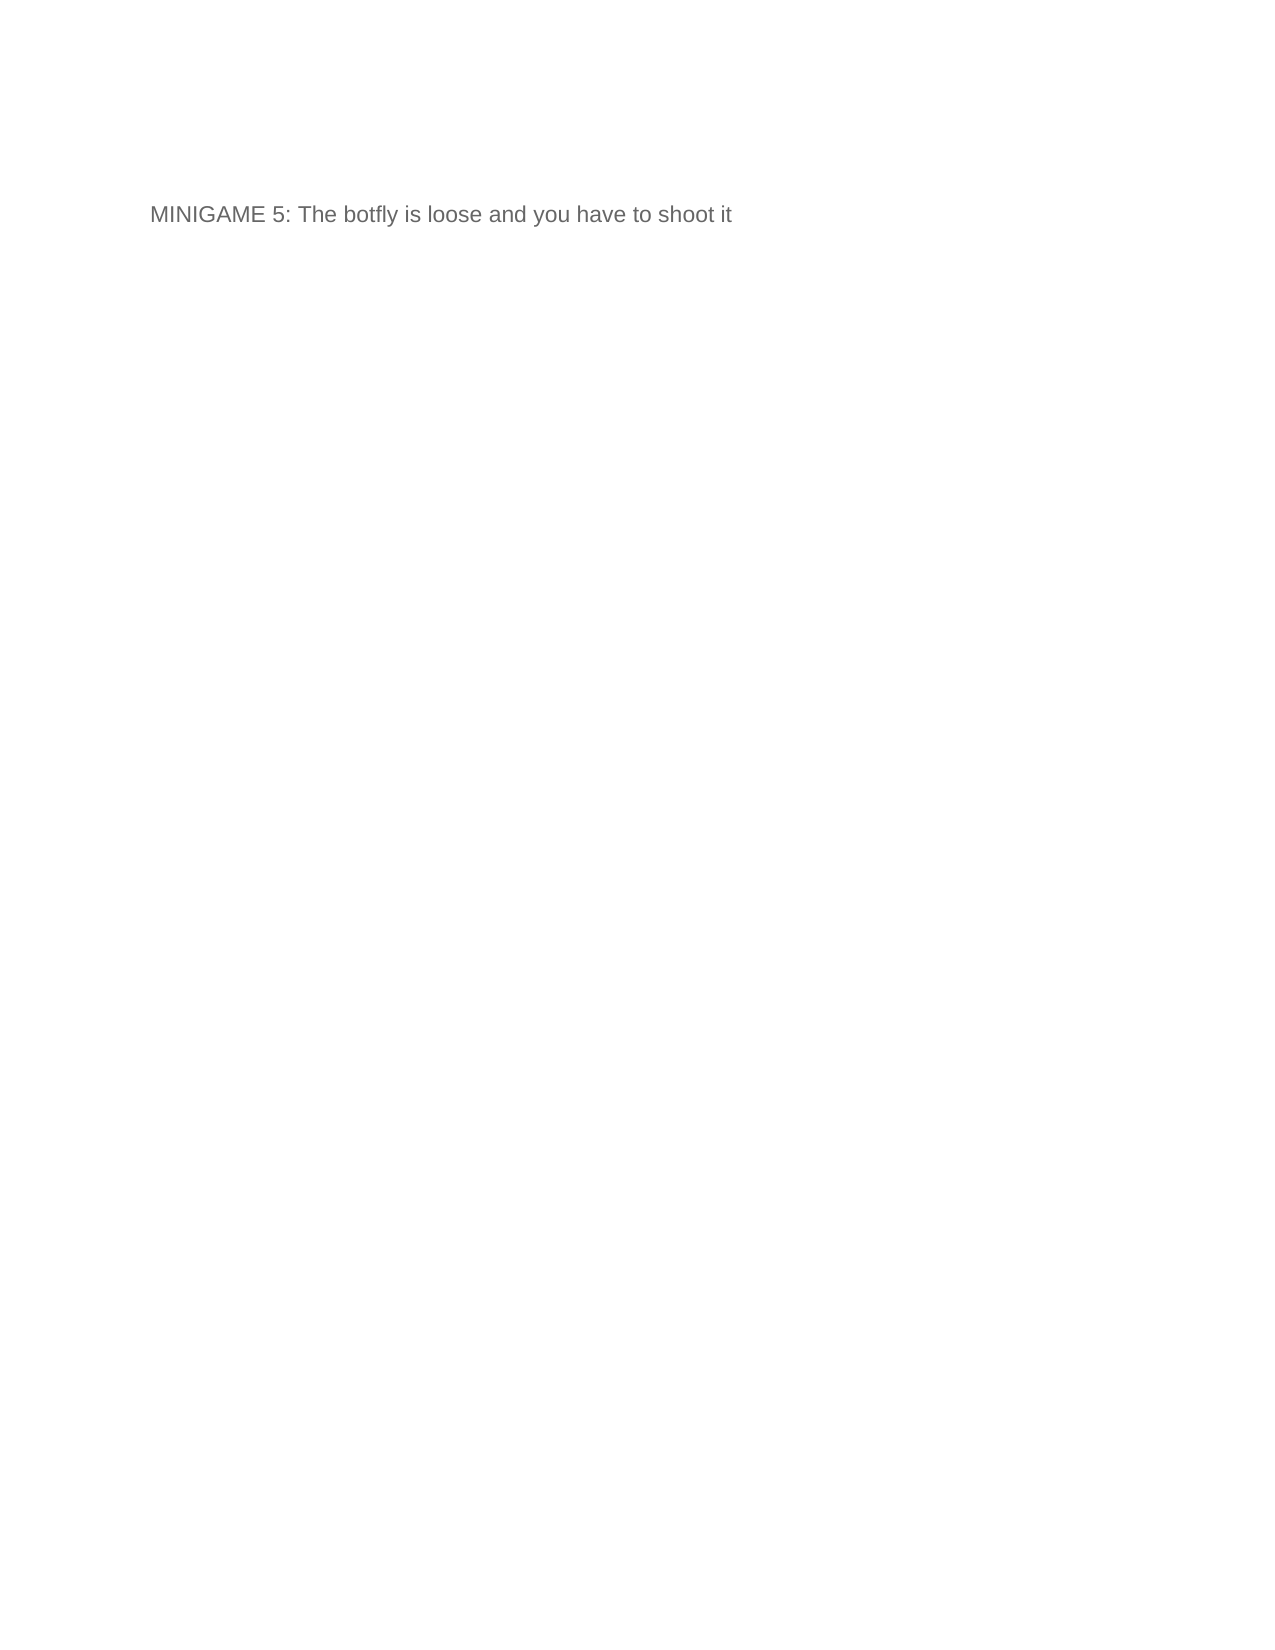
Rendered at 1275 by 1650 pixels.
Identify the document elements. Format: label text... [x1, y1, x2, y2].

subtitle MINIGAME 5: The botfly is loose and you have to shoot it [150, 201, 1125, 228]
